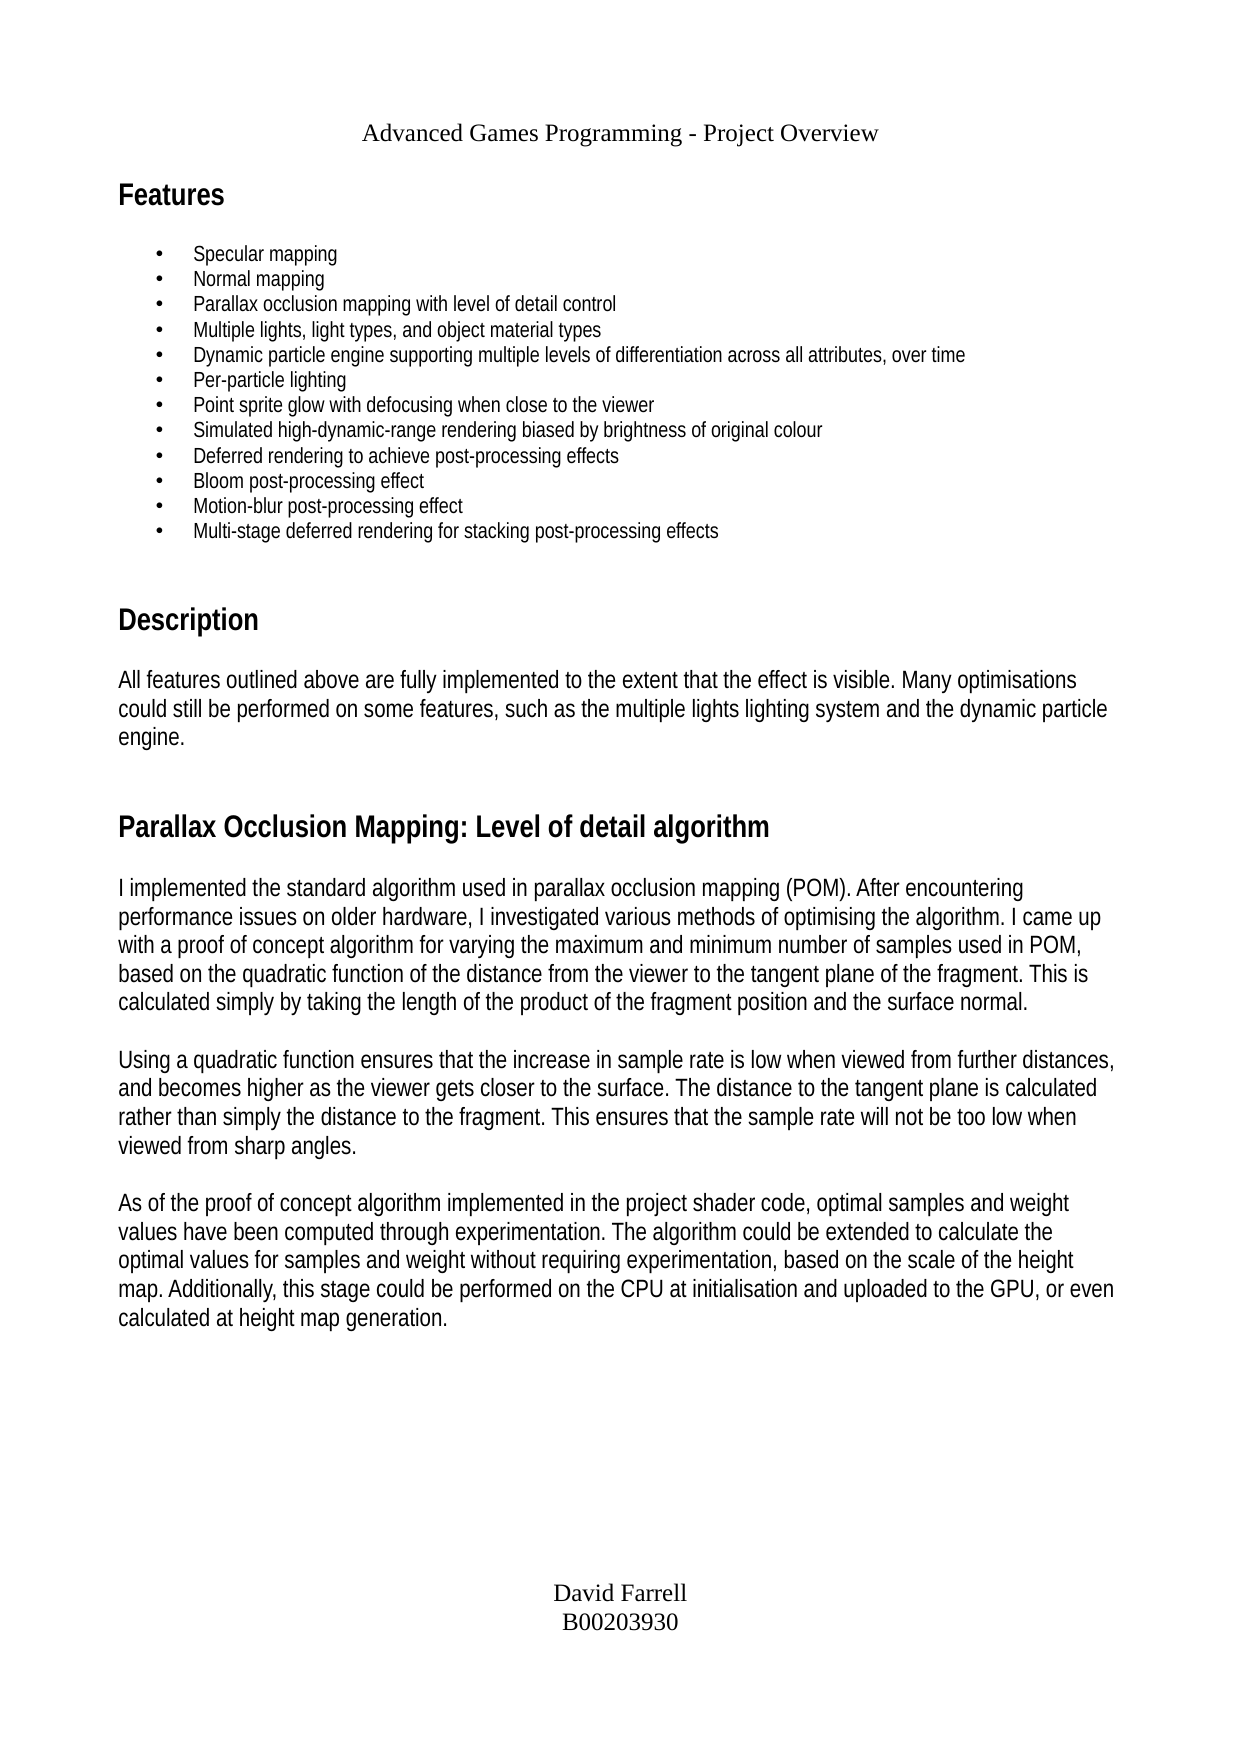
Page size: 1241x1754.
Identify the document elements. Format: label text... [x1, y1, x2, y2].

list Point sprite glow with defocusing when close to the viewer [156, 392, 1122, 417]
list Simulated high-dynamic-range rendering biased by brightness of original colour [156, 417, 1122, 442]
list Multi-stage deferred rendering for stacking post-processing effects [156, 518, 1122, 543]
list Per-particle lighting [156, 367, 1122, 392]
list Parallax occlusion mapping with level of detail control [156, 291, 1122, 316]
list Dynamic particle engine supporting multiple levels of differentiation across all attributes, over time [156, 342, 1122, 367]
list Bloom post-processing effect [156, 468, 1122, 493]
text All features outlined above are fully implemented to the extent that the effect is visible. Many optimisations could still be performed on some features, such as the multiple lights lighting system and the dynamic particle engine. [118, 665, 1122, 751]
list Motion-blur post-processing effect [156, 493, 1122, 518]
text Features [118, 176, 1122, 212]
list Specular mapping [156, 241, 1122, 266]
text As of the proof of concept algorithm implemented in the project shader code, optimal samples and weight values have been computed through experimentation. The algorithm could be extended to calculate the optimal values for samples and weight without requiring experimentation, based on the scale of the height map. Additionally, this stage could be performed on the CPU at initialisation and uploaded to the GPU, or even calculated at height map generation. [118, 1188, 1122, 1331]
list Normal mapping [156, 266, 1122, 291]
text Description [118, 601, 1122, 636]
list Multiple lights, light types, and object material types [156, 316, 1122, 342]
list Deferred rendering to achieve post-processing effects [156, 442, 1122, 468]
text Parallax Occlusion Mapping: Level of detail algorithm [118, 808, 1122, 844]
text Using a quadratic function ensures that the increase in sample rate is low when viewed from further distances, and becomes higher as the viewer gets closer to the surface. The distance to the tangent plane is calculated rather than simply the distance to the fragment. This ensures that the sample rate will not be too low when viewed from sharp angles. [118, 1045, 1122, 1159]
text I implemented the standard algorithm used in parallax occlusion mapping (POM). After encountering performance issues on older hardware, I investigated various methods of optimising the algorithm. I came up with a proof of concept algorithm for varying the maximum and minimum number of samples used in POM, based on the quadratic function of the distance from the viewer to the tangent plane of the fragment. This is calculated simply by taking the length of the product of the fragment position and the surface normal. [118, 873, 1122, 1016]
